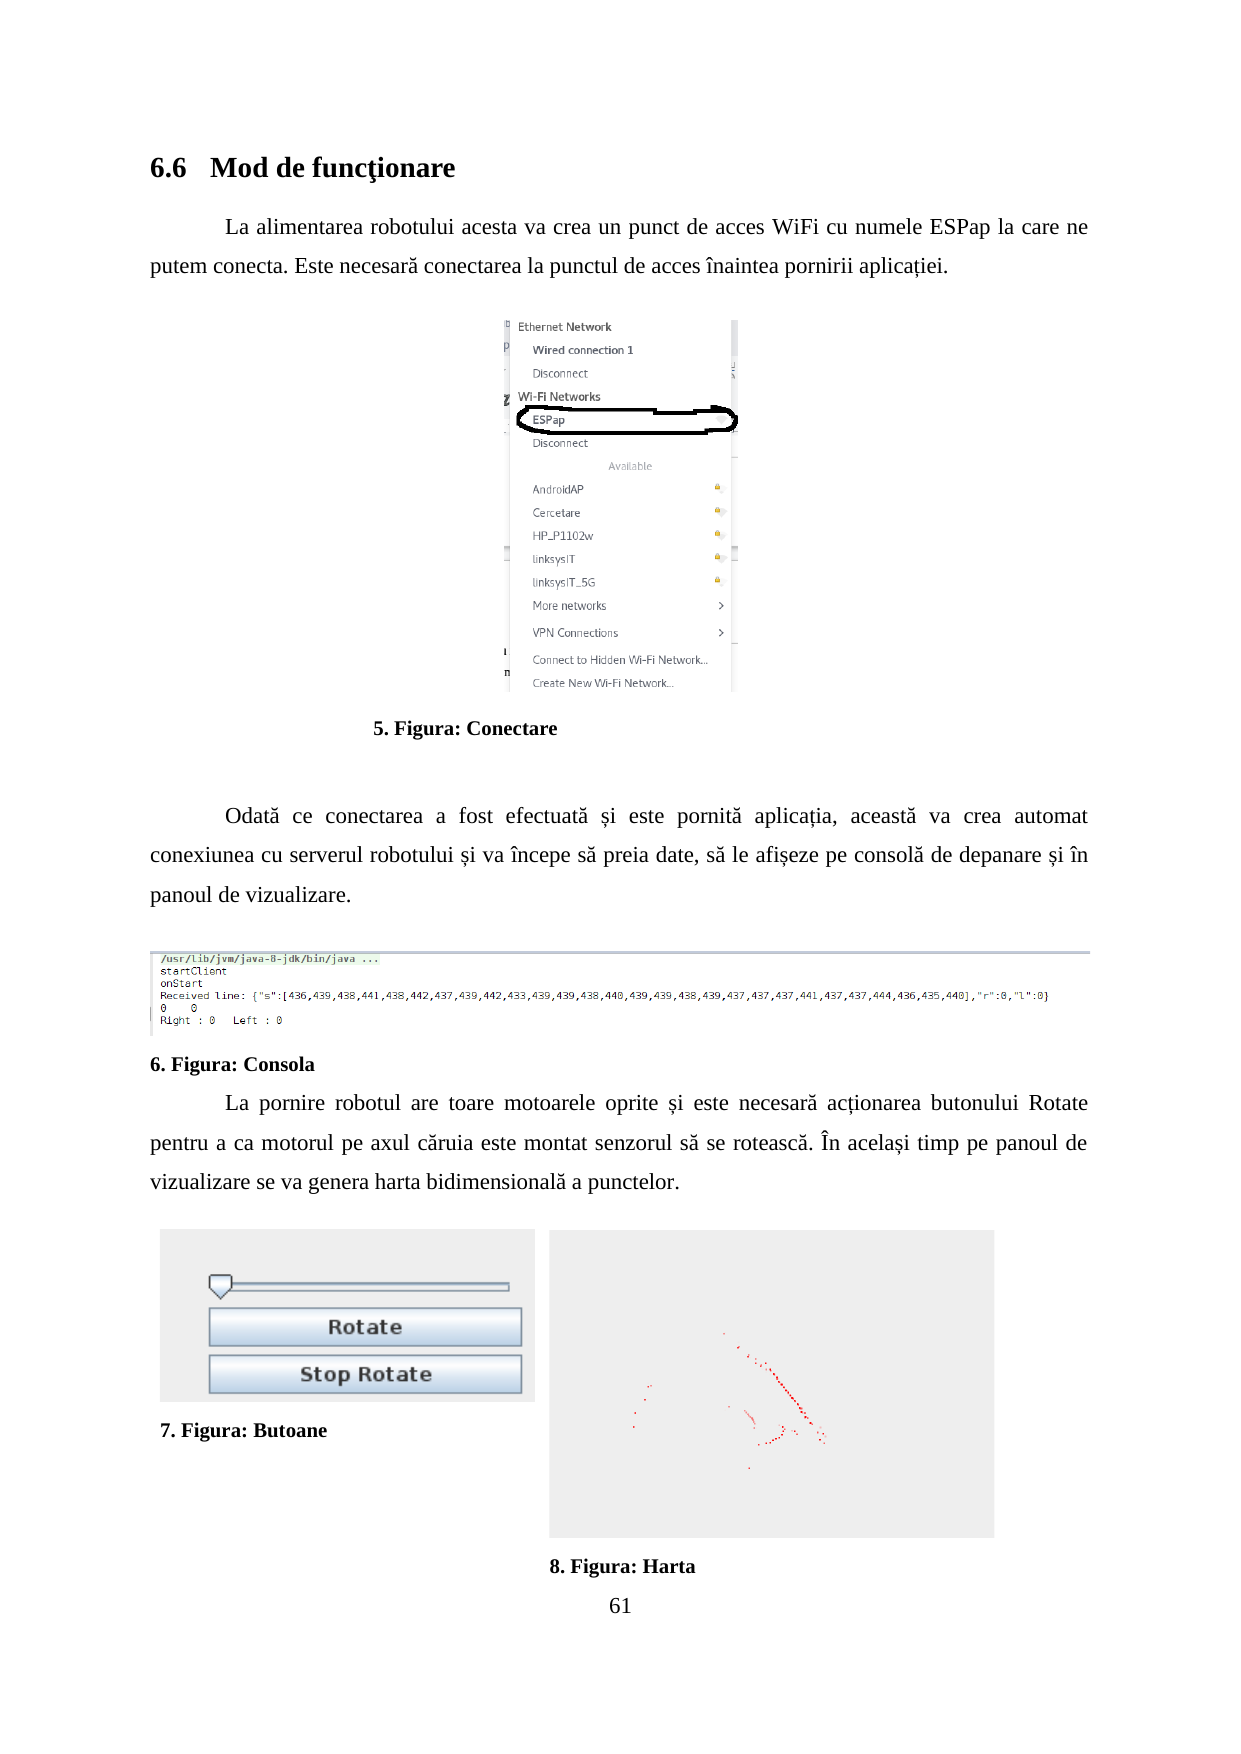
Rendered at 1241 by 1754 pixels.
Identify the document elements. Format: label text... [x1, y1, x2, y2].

text Odată ce conectarea a fost efectuată și este pornită aplicația, această va crea automat conexiunea cu serverul robotului și va începe să preia date, să le afișeze pe consolă de depanare și în panoul de vizualizare. [150, 802, 1091, 907]
text La pornire robotul are toare motoarele oprite și este necesară acționarea butonului Rotate pentru a ca motorul pe axul căruia este montat senzorul să se rotească. În același timp pe panoul de vizualizare se va genera harta bidimensională a punctelor. [150, 1036, 1091, 1194]
picture [150, 951, 1091, 1036]
text 7. Figura: Butoane [160, 1402, 535, 1442]
picture [373, 312, 868, 700]
text 6. Figura: Consola [150, 1036, 1090, 1076]
text La alimentarea robotului acesta va crea un punct de acces WiFi cu numele ESPap la care ne putem conecta. Este necesară conectarea la punctul de acces înaintea pornirii aplicației. [150, 213, 1091, 279]
text 5. Figura: Conectare [373, 700, 867, 740]
picture [549, 1230, 995, 1538]
text [150, 941, 1091, 951]
picture [159, 1229, 535, 1402]
text 8. Figura: Harta [549, 1538, 994, 1578]
subtitle Mod de funcţionare [150, 150, 1091, 183]
